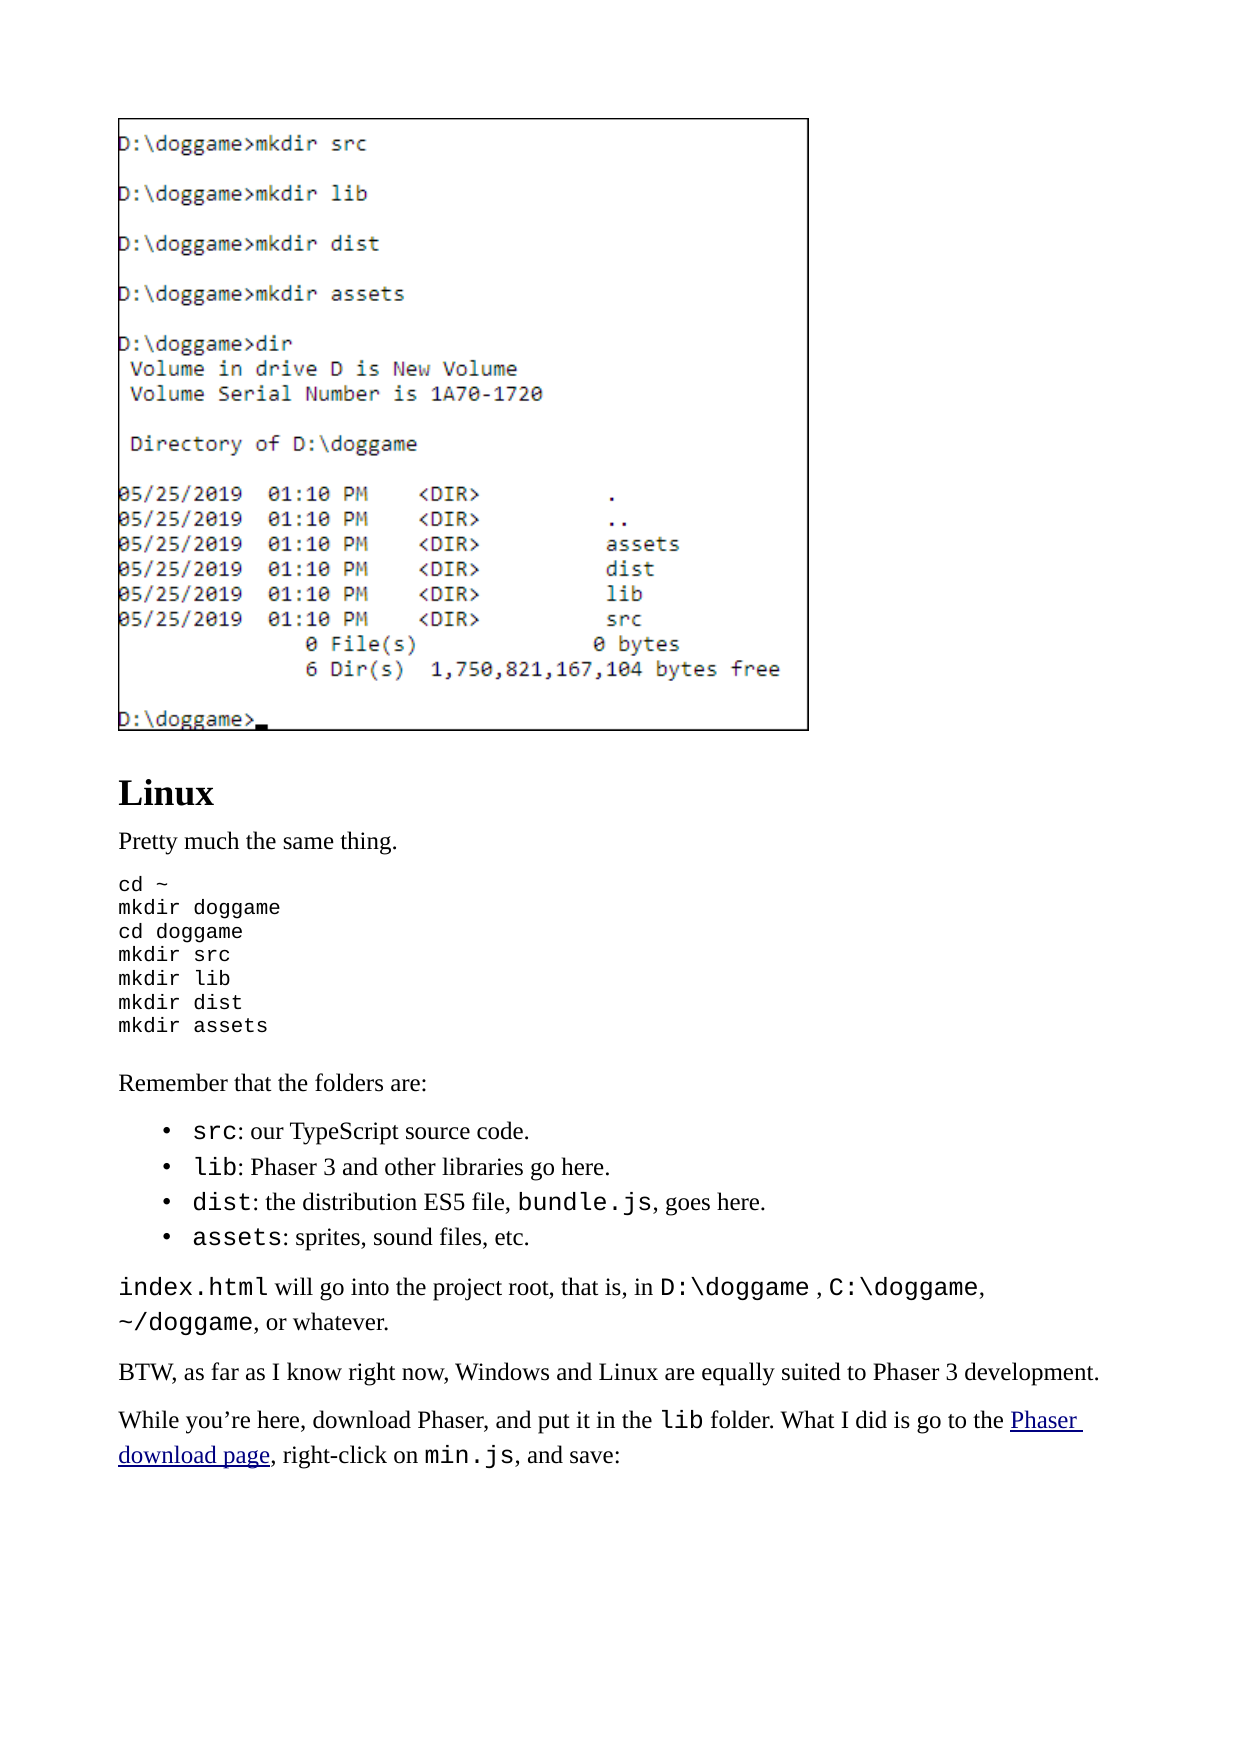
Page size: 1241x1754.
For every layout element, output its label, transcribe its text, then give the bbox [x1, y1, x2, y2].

text mkdir lib [118, 968, 1122, 992]
text mkdir assets [118, 1015, 1122, 1039]
list dist: the distribution ES5 file, bundle.js, goes here. [162, 1187, 1122, 1218]
text index.html will go into the project root, that is, in D:\doggame , C:\doggame, ~/doggame, or whatever. [118, 1272, 1122, 1338]
text cd doggame [118, 921, 1122, 944]
text mkdir dist [118, 992, 1122, 1015]
text cd ~ [118, 873, 1122, 897]
text BTW, as far as I know right now, Windows and Linux are equally suited to Phaser 3 development. [118, 1357, 1122, 1386]
text mkdir src [118, 944, 1122, 968]
text While you’re here, download Phaser, and put it in the lib folder. What I did is go to the Phaser download page, right-click on min.js, and save: [118, 1405, 1122, 1471]
text mkdir doggame [118, 897, 1122, 921]
text Remember that the folders are: [118, 1068, 1122, 1097]
list assets: sprites, sound files, etc. [162, 1222, 1122, 1253]
list lib: Phaser 3 and other libraries go here. [162, 1152, 1122, 1182]
list src: our TypeScript source code. [162, 1116, 1122, 1147]
text Pretty much the same thing. [118, 826, 1122, 855]
subtitle Linux [118, 770, 1122, 813]
picture [118, 118, 809, 731]
